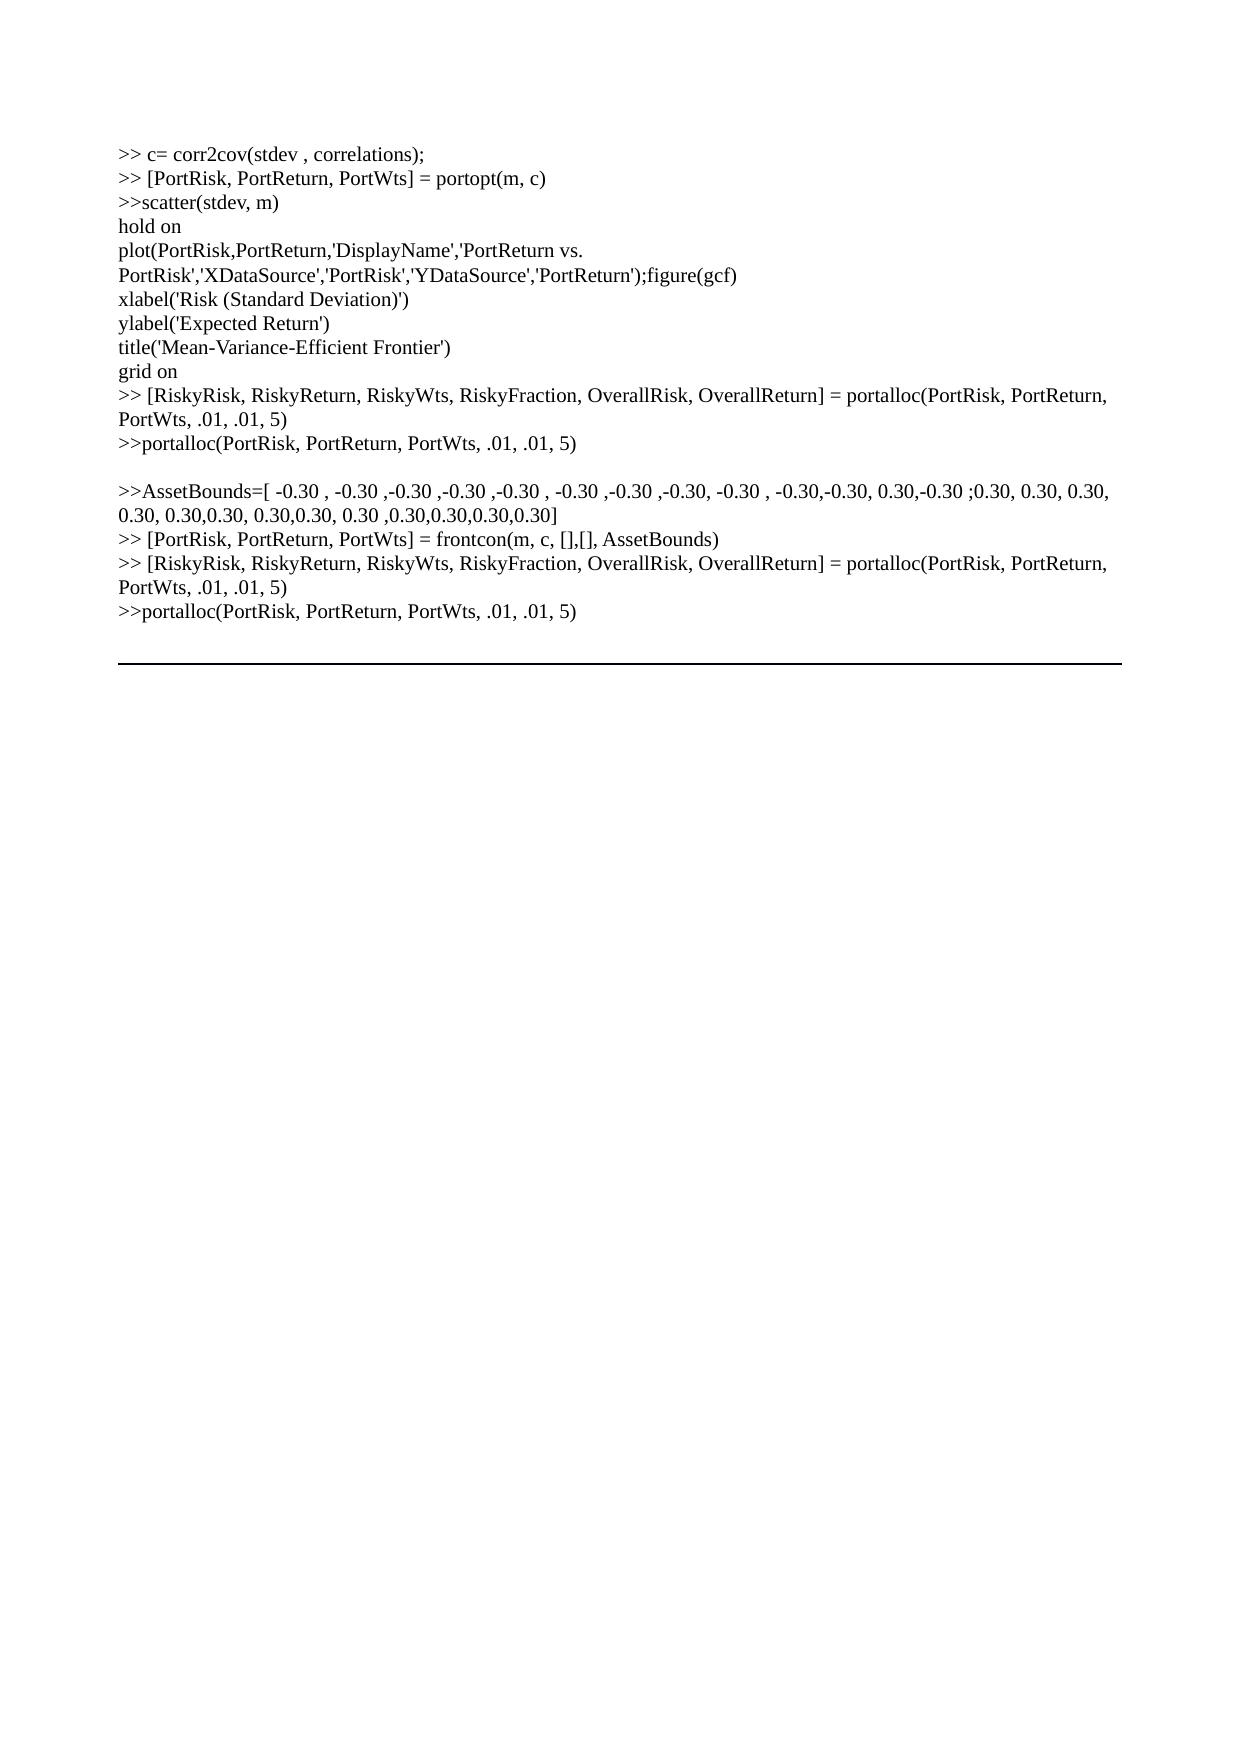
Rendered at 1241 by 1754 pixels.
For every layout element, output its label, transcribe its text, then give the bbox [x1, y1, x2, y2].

text ylabel('Expected Return') [118, 311, 1122, 335]
text >>AssetBounds=[ -0.30 , -0.30 ,-0.30 ,-0.30 ,-0.30 , -0.30 ,-0.30 ,-0.30, -0.30 , -0.30,-0.30, 0.30,-0.30 ;0.30, 0.30, 0.30, 0.30, 0.30,0.30, 0.30,0.30, 0.30 ,0.30,0.30,0.30,0.30] [118, 479, 1122, 527]
text >> c= corr2cov(stdev , correlations); [118, 142, 1122, 166]
text xlabel('Risk (Standard Deviation)') [118, 287, 1122, 311]
text >> [RiskyRisk, RiskyReturn, RiskyWts, RiskyFraction, OverallRisk, OverallReturn] = portalloc(PortRisk, PortReturn, PortWts, .01, .01, 5) [118, 551, 1122, 599]
text >> [RiskyRisk, RiskyReturn, RiskyWts, RiskyFraction, OverallRisk, OverallReturn] = portalloc(PortRisk, PortReturn, PortWts, .01, .01, 5) [118, 383, 1122, 431]
text >> [PortRisk, PortReturn, PortWts] = portopt(m, c) [118, 166, 1122, 190]
text >>scatter(stdev, m) [118, 190, 1122, 214]
text >> [PortRisk, PortReturn, PortWts] = frontcon(m, c, [],[], AssetBounds) [118, 527, 1122, 551]
text hold on [118, 214, 1122, 238]
text >>portalloc(PortRisk, PortReturn, PortWts, .01, .01, 5) [118, 599, 1122, 623]
text title('Mean-Variance-Efficient Frontier') [118, 335, 1122, 359]
text >>portalloc(PortRisk, PortReturn, PortWts, .01, .01, 5) [118, 431, 1122, 455]
text plot(PortRisk,PortReturn,'DisplayName','PortReturn vs. PortRisk','XDataSource','PortRisk','YDataSource','PortReturn');figure(gcf) [118, 238, 1122, 287]
text grid on [118, 359, 1122, 383]
